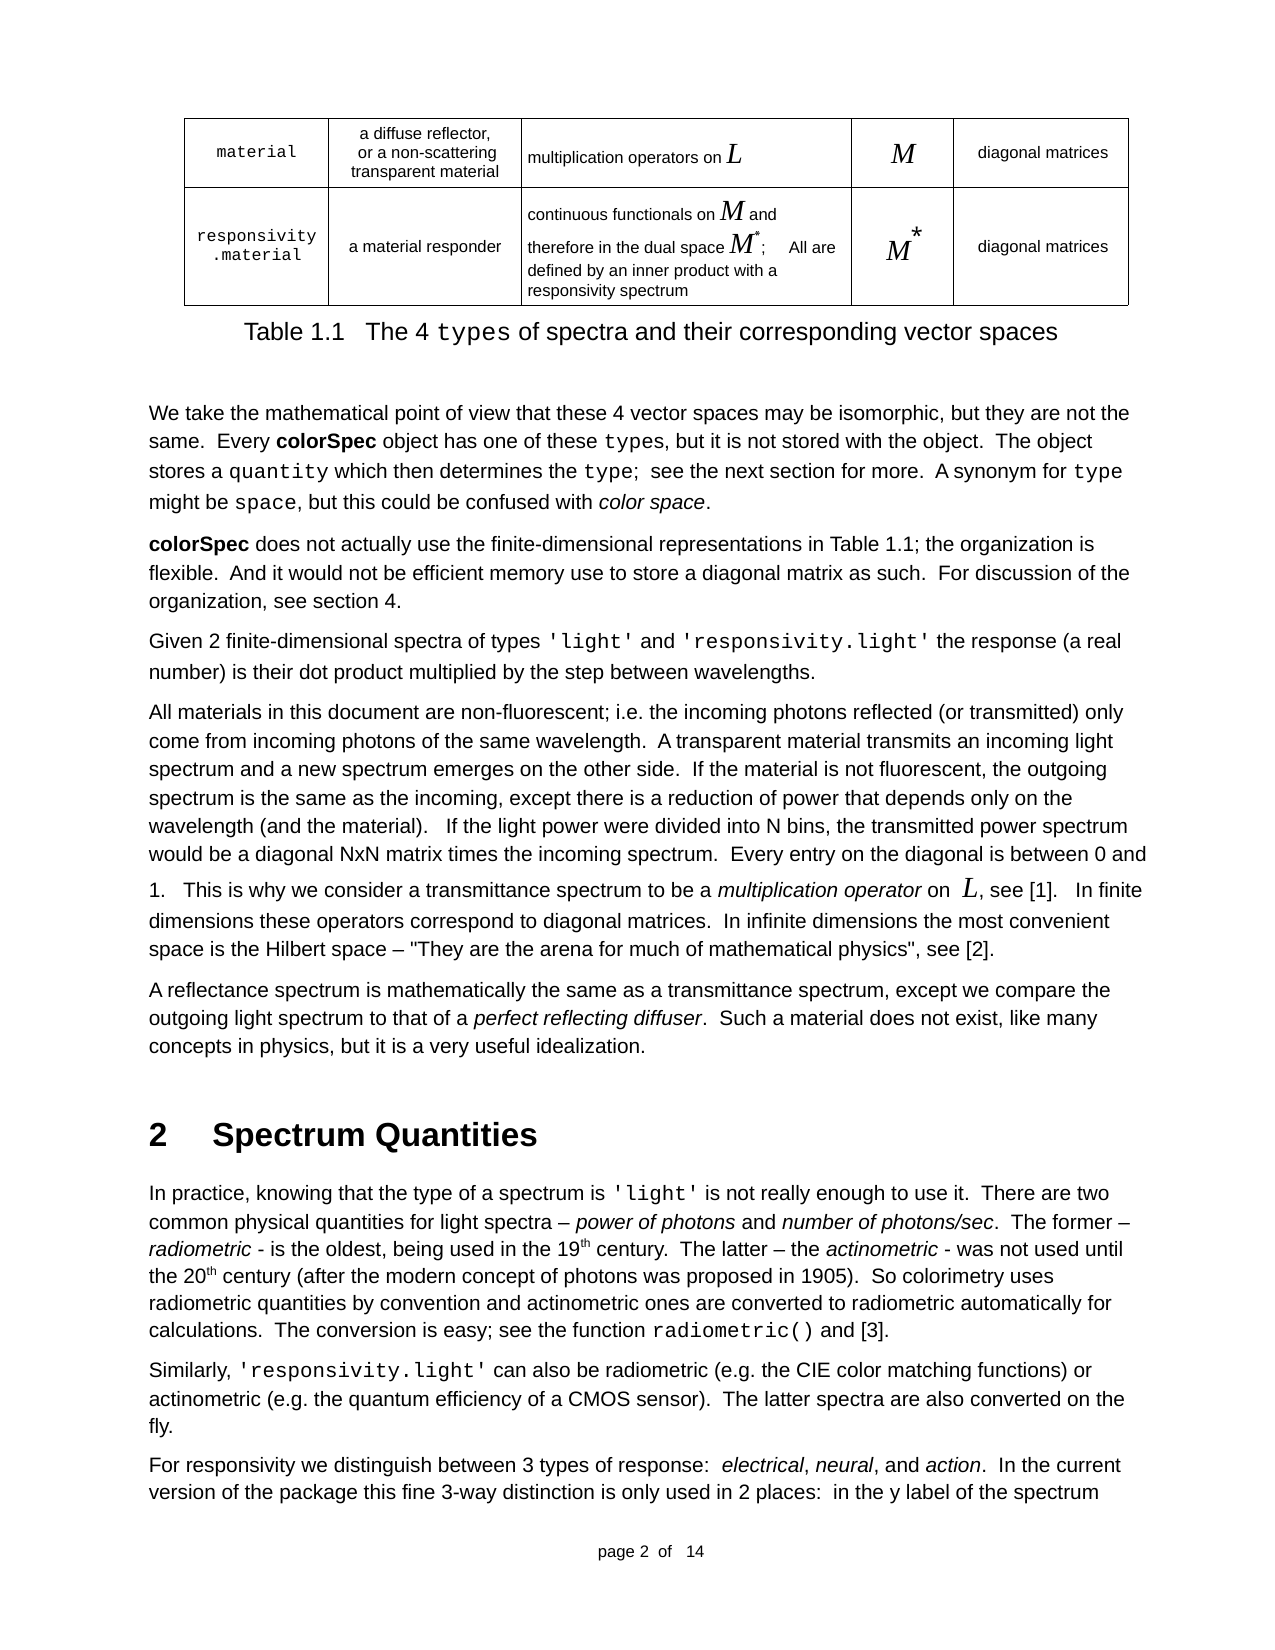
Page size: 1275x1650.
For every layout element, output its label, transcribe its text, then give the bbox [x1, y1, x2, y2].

table_cell M [852, 119, 953, 187]
text Given 2 finite-dimensional spectra of types 'light' and 'responsivity.light' the response (a real number) is their dot product multiplied by the step between wavelengths. [148, 629, 1153, 683]
table_cell material [185, 119, 328, 187]
text A reflectance spectrum is mathematically the same as a transmittance spectrum, except we compare the outgoing light spectrum to that of a perfect reflecting diffuser. Such a material does not exist, like many concepts in physics, but it is a very useful idealization. [148, 977, 1153, 1058]
table_cell a diffuse reflector, or a non-scattering transparent material [329, 119, 521, 187]
text We take the mathematical point of view that these 4 vector spaces may be isomorphic, but they are not the same. Every colorSpec object has one of these types, but it is not stored with the object. The object stores a quantity which then determines the type; see the next section for more. A synonym for type might be space, but this could be confused with color space. [148, 401, 1153, 516]
table_cell continuous functionals on M and therefore in the dual space M*; All are defined by an inner product with a responsivity spectrum [522, 188, 851, 305]
table_cell multiplication operators on L [522, 119, 851, 187]
text For responsivity we distinguish between 3 types of response: electrical, neural, and action. In the current version of the package this fine 3-way distinction is only used in 2 places: in the y label of the spectrum [148, 1453, 1153, 1504]
text Similarly, 'responsivity.light' can also be radiometric (e.g. the CIE color matching functions) or actinometric (e.g. the quantum efficiency of a CMOS sensor). The latter spectra are also converted on the fly. [148, 1358, 1153, 1438]
text colorSpec does not actually use the finite-dimensional representations in Table 1.1; the organization is flexible. And it would not be efficient memory use to store a diagonal matrix as such. For discussion of the organization, see section 4. [148, 532, 1153, 613]
subtitle Spectrum Quantities [148, 1115, 1153, 1153]
table_cell diagonal matrices [954, 188, 1128, 305]
table_cell responsivity .material [185, 188, 328, 305]
table_cell diagonal matrices [954, 119, 1128, 187]
text All materials in this document are non-fluorescent; i.e. the incoming photons reflected (or transmitted) only come from incoming photons of the same wavelength. A transparent material transmits an incoming light spectrum and a new spectrum emerges on the other side. If the material is not fluorescent, the outgoing spectrum is the same as the incoming, except there is a reduction of power that depends only on the wavelength (and the material). If the light power were divided into N bins, the transmitted power spectrum would be a diagonal NxN matrix times the incoming spectrum. Every entry on the diagonal is between 0 and 1. This is why we consider a transmittance spectrum to be a multiplication operator on L, see [1]. In finite dimensions these operators correspond to diagonal matrices. In infinite dimensions the most convenient space is the Hilbert space – "They are the arena for much of mathematical physics", see [2]. [148, 700, 1153, 961]
table_cell a material responder [329, 188, 521, 305]
text Table 1.1 The 4 types of spectra and their corresponding vector spaces [148, 317, 1153, 348]
text In practice, knowing that the type of a spectrum is 'light' is not really enough to use it. There are two common physical quantities for light spectra – power of photons and number of photons/sec. The former – radiometric - is the oldest, being used in the 19th century. The latter – the actinometric - was not used until the 20th century (after the modern concept of photons was proposed in 1905). So colorimetry uses radiometric quantities by convention and actinometric ones are converted to radiometric automatically for calculations. The conversion is easy; see the function radiometric() and [3]. [148, 1181, 1153, 1343]
table_cell M* [852, 188, 953, 305]
